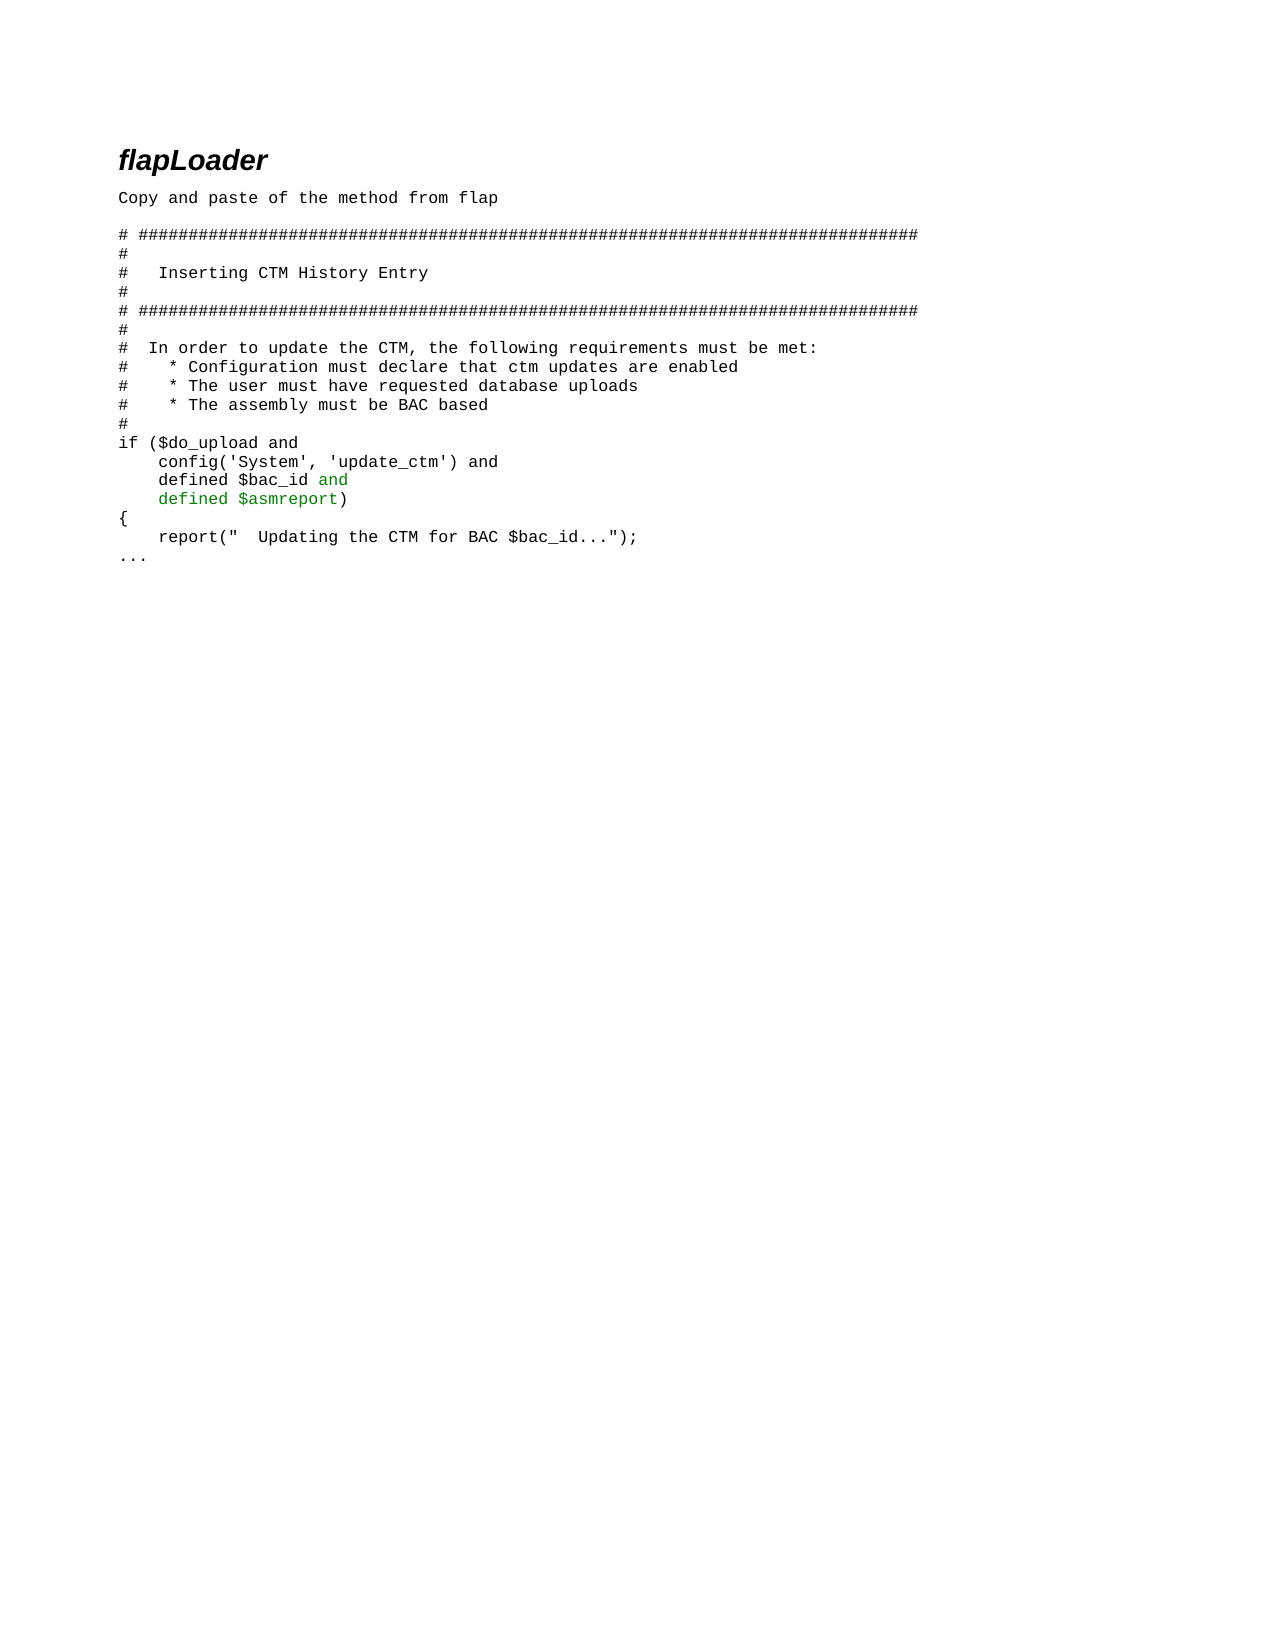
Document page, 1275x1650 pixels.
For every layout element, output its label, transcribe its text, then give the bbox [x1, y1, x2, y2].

text # [118, 246, 1157, 264]
text # * The assembly must be BAC based [118, 397, 1157, 415]
text # ############################################################################## [118, 302, 1157, 321]
text defined $asmreport) [118, 491, 1157, 510]
text { [118, 510, 1157, 528]
text defined $bac_id and [118, 472, 1157, 491]
text config('System', 'update_ctm') and [118, 453, 1157, 472]
text if ($do_upload and [118, 434, 1157, 453]
text # Inserting CTM History Entry [118, 264, 1157, 283]
text # * Configuration must declare that ctm updates are enabled [118, 359, 1157, 378]
text Copy and paste of the method from flap [118, 189, 1157, 208]
subtitle flapLoader [118, 143, 1157, 177]
text report(" Updating the CTM for BAC $bac_id..."); [118, 528, 1157, 547]
text # In order to update the CTM, the following requirements must be met: [118, 340, 1157, 359]
text # [118, 283, 1157, 302]
text # * The user must have requested database uploads [118, 378, 1157, 397]
text # [118, 415, 1157, 434]
text ... [118, 547, 1157, 566]
text # ############################################################################## [118, 227, 1157, 246]
text # [118, 321, 1157, 340]
